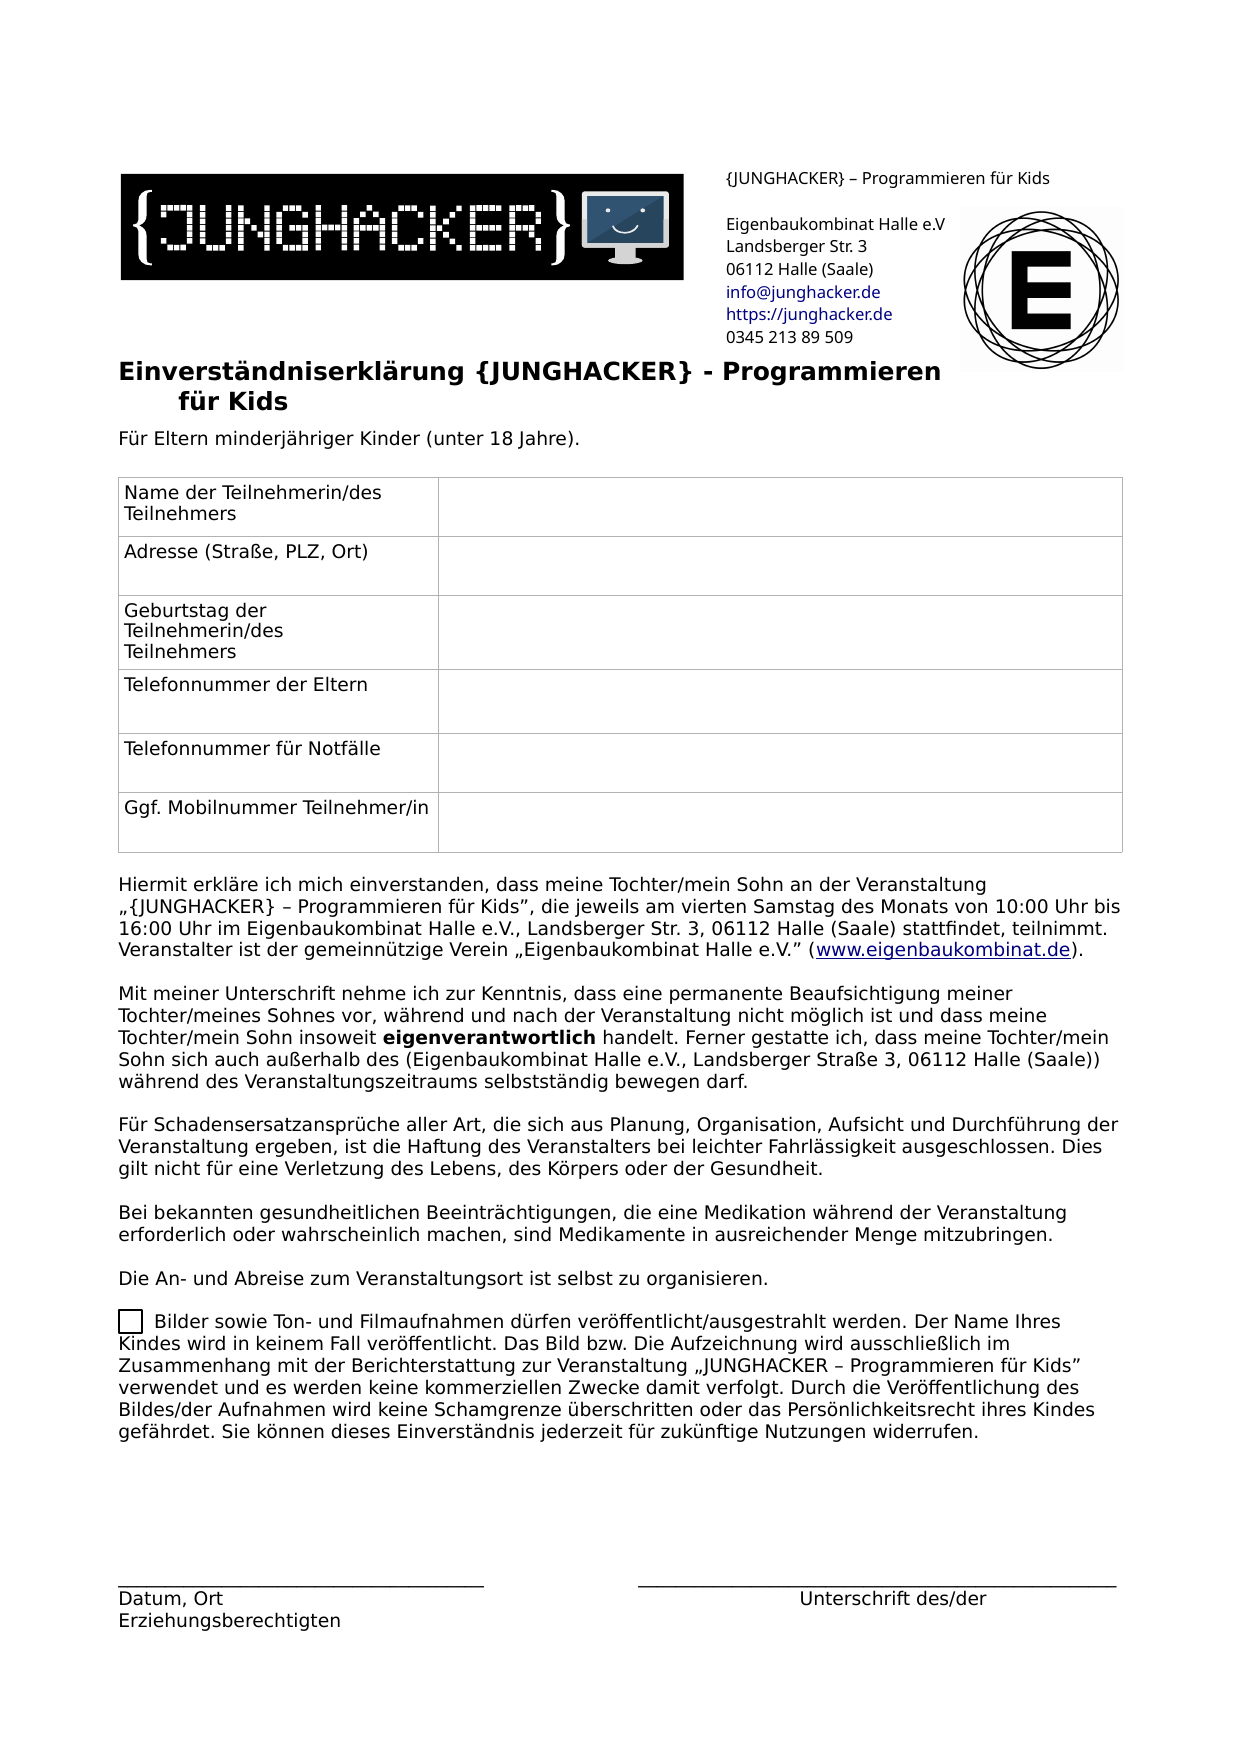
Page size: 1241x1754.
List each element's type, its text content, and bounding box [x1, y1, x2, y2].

table_cell Adresse (Straße, PLZ, Ort) [119, 537, 438, 594]
table_cell Telefonnummer für Notfälle [119, 734, 438, 792]
subtitle Einverständniserklärung {JUNGHACKER} - Programmieren für Kids [118, 358, 1122, 416]
subtitle Für Eltern minderjähriger Kinder (unter 18 Jahre). [118, 428, 1122, 450]
table_cell Geburtstag der Teilnehmerin/des Teilnehmers [119, 596, 438, 668]
table_cell [439, 596, 1122, 668]
table_cell [439, 734, 1122, 792]
table_cell Ggf. Mobilnummer Teilnehmer/in [119, 793, 438, 852]
table_cell Telefonnummer der Eltern [119, 670, 438, 732]
text _______________________________________ ___________________________________________________ Datum, Ort Unterschrift des/der Erziehungsberechtigten [118, 1522, 1122, 1632]
table_cell [439, 537, 1122, 594]
picture [960, 207, 1124, 372]
table_header [439, 478, 1122, 536]
text Hiermit erkläre ich mich einverstanden, dass meine Tochter/mein Sohn an der Veranstaltung „{JUNGHACKER} – Programmieren für Kids”, die jeweils am vierten Samstag des Monats von 10:00 Uhr bis 16:00 Uhr im Eigenbaukombinat Halle e.V., Landsberger Str. 3, 06112 Halle (Saale) stattfindet, teilnimmt. Veranstalter ist der gemeinnützige Verein „Eigenbaukombinat Halle e.V.” (www.eigenbaukombinat.de). Mit meiner Unterschrift nehme ich zur Kenntnis, dass eine permanente Beaufsichtigung meiner Tochter/meines Sohnes vor, während und nach der Veranstaltung nicht möglich ist und dass meine Tochter/mein Sohn insoweit eigenverantwortlich handelt. Ferner gestatte ich, dass meine Tochter/mein Sohn sich auch außerhalb des (Eigenbaukombinat Halle e.V., Landsberger Straße 3, 06112 Halle (Saale)) während des Veranstaltungszeitraums selbstständig bewegen darf. Für Schadensersatzansprüche aller Art, die sich aus Planung, Organisation, Aufsicht und Durchführung der Veranstaltung ergeben, ist die Haftung des Veranstalters bei leichter Fahrlässigkeit ausgeschlossen. Dies gilt nicht für eine Verletzung des Lebens, des Körpers oder der Gesundheit. Bei bekannten gesundheitlichen Beeinträchtigungen, die eine Medikation während der Veranstaltung erforderlich oder wahrscheinlich machen, sind Medikamente in ausreichender Menge mitzubringen. Die An- und Abreise zum Veranstaltungsort ist selbst zu organisieren. Bilder sowie Ton- und Filmaufnahmen dürfen veröffentlicht/ausgestrahlt werden. Der Name Ihres Kindes wird in keinem Fall veröffentlicht. Das Bild bzw. Die Aufzeichnung wird ausschließlich im Zusammenhang mit der Berichterstattung zur Veranstaltung „JUNGHACKER – Programmieren für Kids” verwendet und es werden keine kommerziellen Zwecke damit verfolgt. Durch die Veröffentlichung des Bildes/der Aufnahmen wird keine Schamgrenze überschritten oder das Persönlichkeitsrecht ihres Kindes gefährdet. Sie können dieses Einverständnis jederzeit für zukünftige Nutzungen widerrufen. [118, 853, 1122, 1493]
table_header Name der Teilnehmerin/des Teilnehmers [119, 478, 438, 536]
table_cell [439, 793, 1122, 852]
table_cell [439, 670, 1122, 732]
